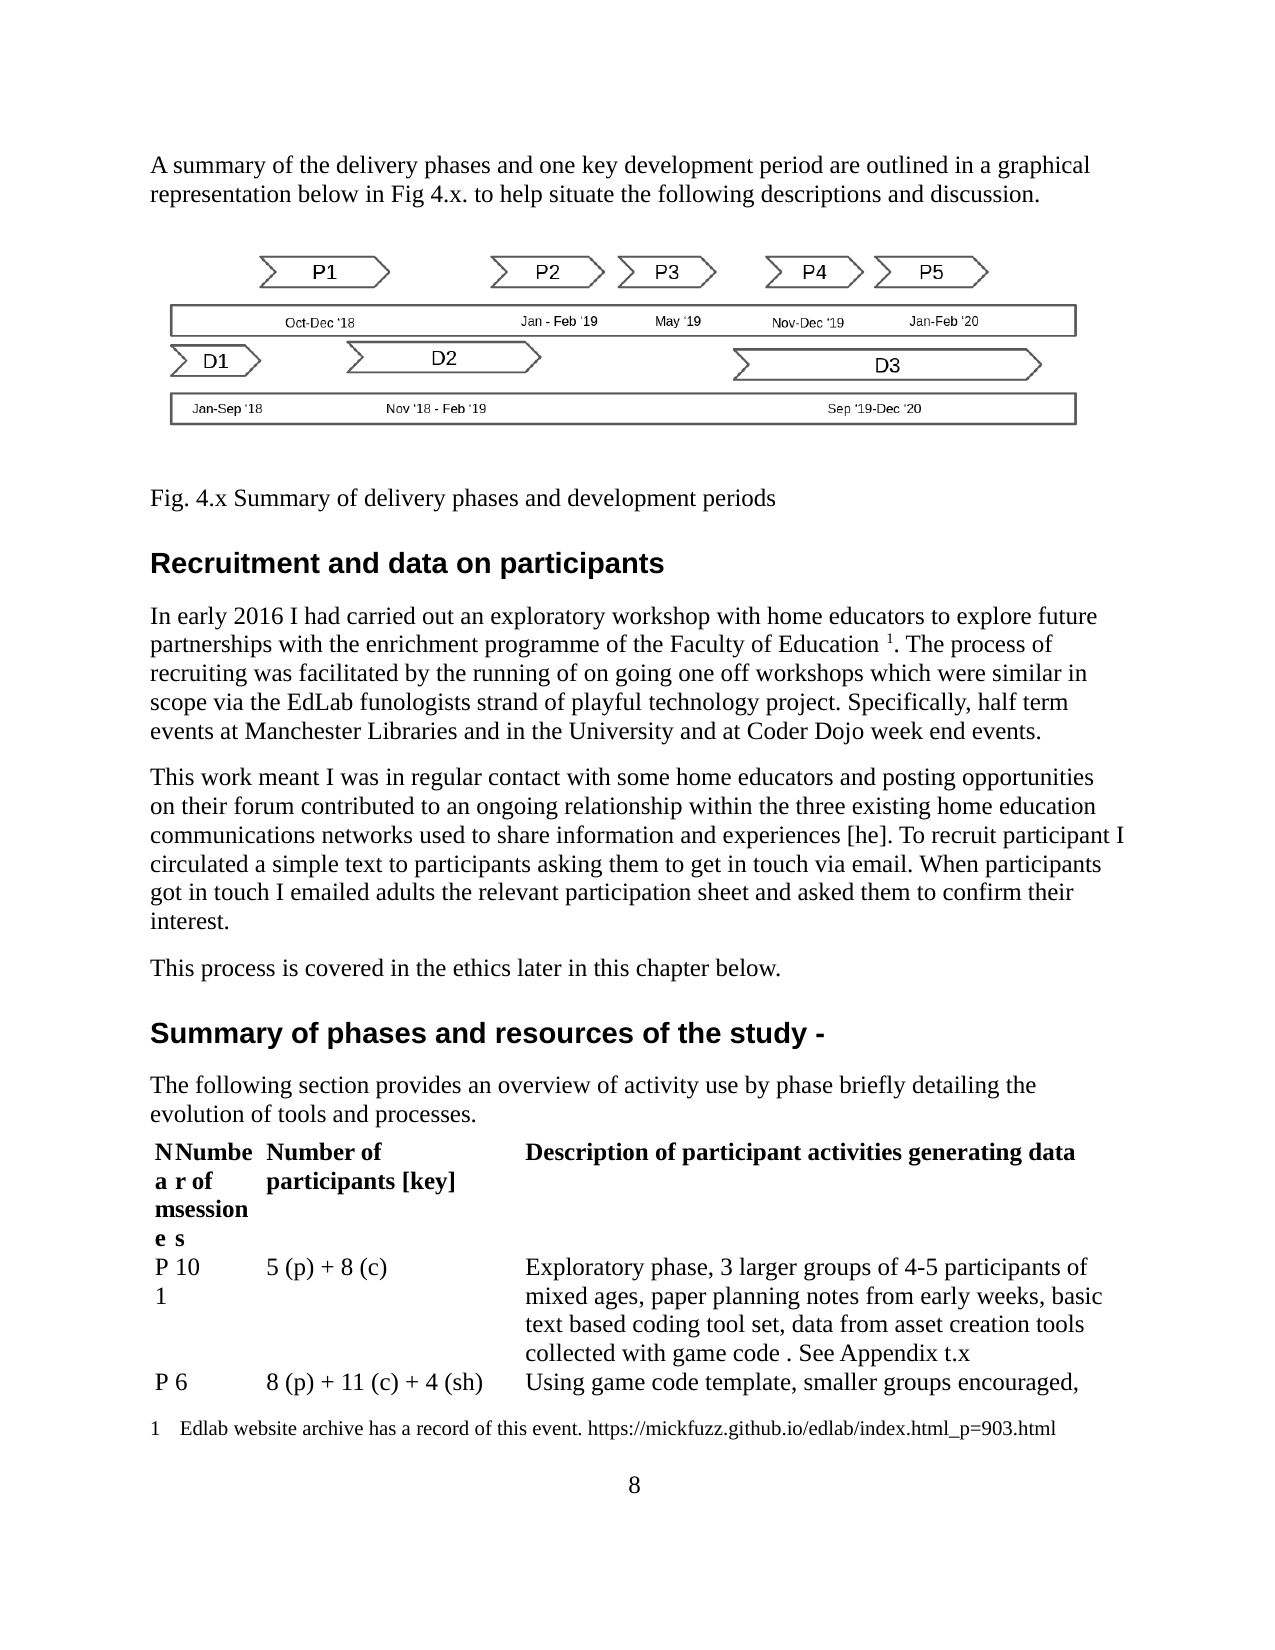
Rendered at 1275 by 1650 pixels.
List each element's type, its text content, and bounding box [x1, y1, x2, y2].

table_cell Using game code template, smaller groups encouraged, [521, 1367, 1125, 1396]
table_cell 5 (p) + 8 (c) [262, 1252, 521, 1367]
text Fig. 4.x Summary of delivery phases and development periods [150, 483, 1125, 512]
text A summary of the delivery phases and one key development period are outlined in a graphical representation below in Fig 4.x. to help situate the following descriptions and discussion. [150, 150, 1125, 207]
table_header Number of participants [key] [262, 1137, 521, 1252]
text This work meant I was in regular contact with some home educators and posting opportunities on their forum contributed to an ongoing relationship within the three existing home education communications networks used to share information and experiences [he]. To recruit participant I circulated a simple text to participants asking them to get in touch via email. When participants got in touch I emailed adults the relevant participation sheet and asked them to confirm their interest. [150, 762, 1125, 935]
table_cell Exploratory phase, 3 larger groups of 4-5 participants of mixed ages, paper planning notes from early weeks, basic text based coding tool set, data from asset creation tools collected with game code . See Appendix t.x [521, 1252, 1125, 1367]
text The following section provides an overview of activity use by phase briefly detailing the evolution of tools and processes. [150, 1071, 1125, 1128]
table_cell P1 [150, 1252, 170, 1367]
table_cell 6 [170, 1367, 262, 1396]
table_cell P2 [150, 1367, 170, 1396]
table_header Name [150, 1137, 170, 1252]
table_cell 8 (p) + 11 (c) + 4 (sh) [262, 1367, 521, 1396]
subtitle Summary of phases and resources of the study - [150, 1016, 1125, 1049]
picture [150, 225, 1106, 466]
subtitle Recruitment and data on participants [150, 546, 1125, 579]
table_cell 10 [170, 1252, 262, 1367]
text Edlab website archive has a record of this event. https://mickfuzz.github.io/edlab/index.html_p=903.html [150, 1416, 1125, 1440]
text This process is covered in the ethics later in this chapter below. [150, 953, 1125, 982]
table_header Description of participant activities generating data [521, 1137, 1125, 1252]
text In early 2016 I had carried out an exploratory workshop with home educators to explore future partnerships with the enrichment programme of the Faculty of Education . The process of recruiting was facilitated by the running of on going one off workshops which were similar in scope via the EdLab funologists strand of playful technology project. Specifically, half term events at Manchester Libraries and in the University and at Coder Dojo week end events. [150, 601, 1125, 744]
table_header Number of sessions [170, 1137, 262, 1252]
